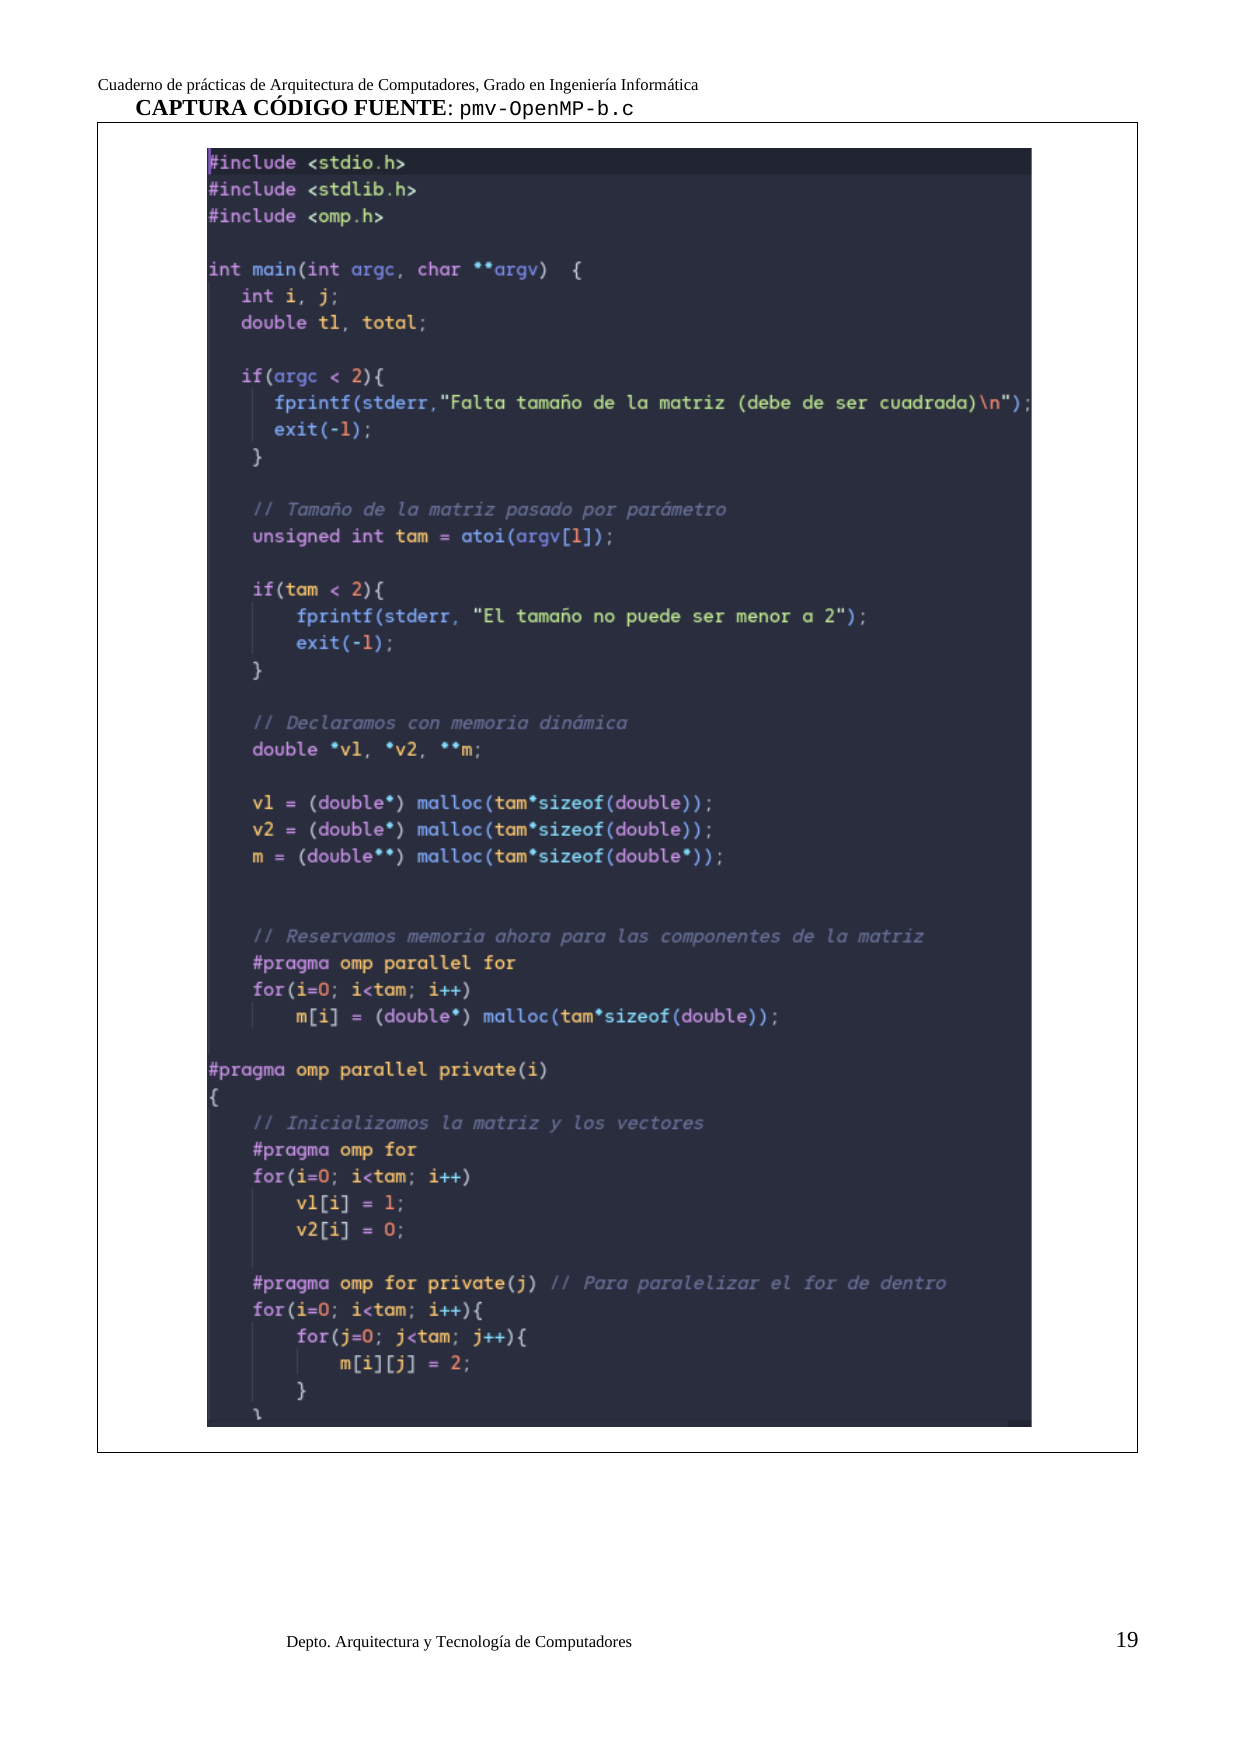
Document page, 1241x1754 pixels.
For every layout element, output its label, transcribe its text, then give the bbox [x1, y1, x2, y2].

table_header [98, 123, 1137, 1452]
text CAPTURA CÓDIGO FUENTE: pmv-OpenMP-b.c [135, 94, 1138, 122]
picture [207, 148, 1032, 1427]
